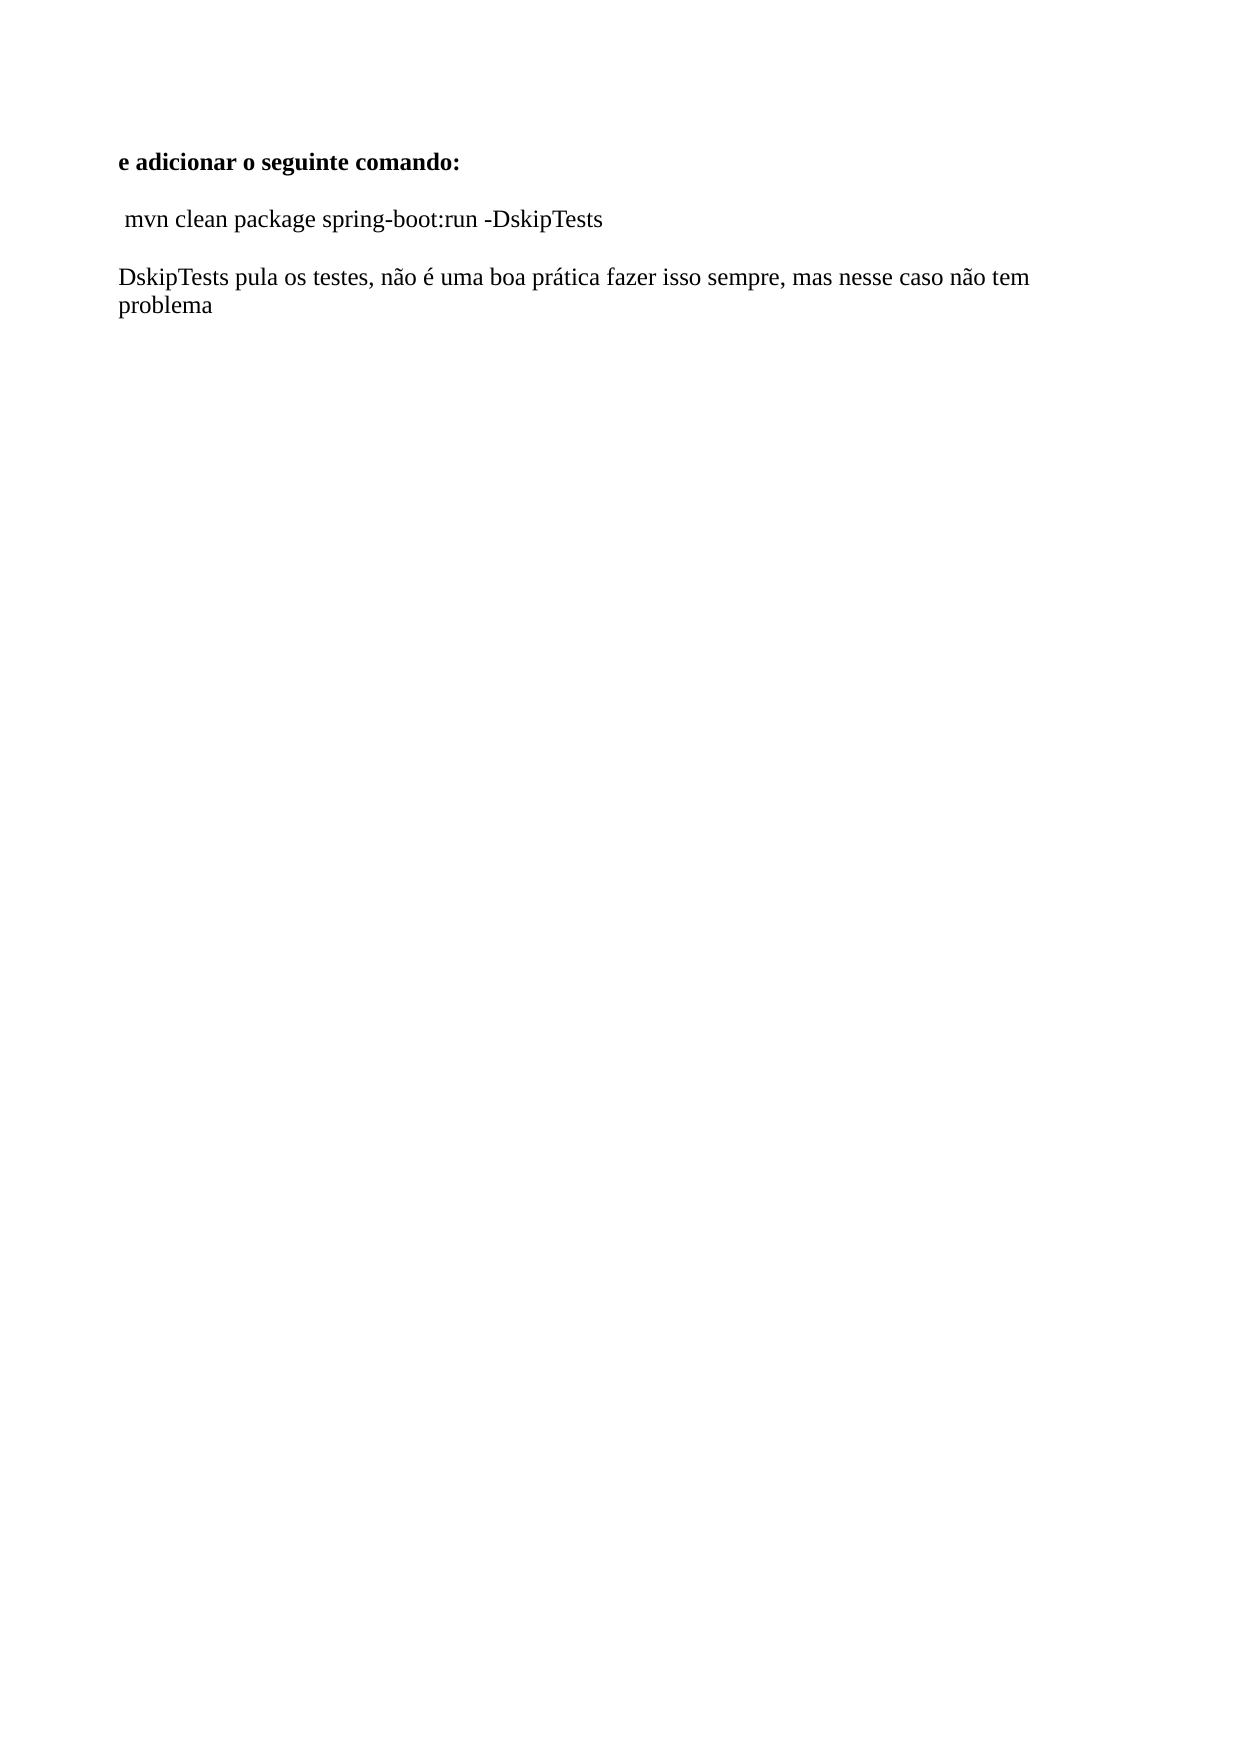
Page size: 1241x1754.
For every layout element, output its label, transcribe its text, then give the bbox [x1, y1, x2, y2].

text mvn clean package spring-boot:run -DskipTests [118, 204, 1122, 233]
text e adicionar o seguinte comando: [118, 147, 1122, 176]
text DskipTests pula os testes, não é uma boa prática fazer isso sempre, mas nesse caso não tem problema [118, 262, 1122, 319]
